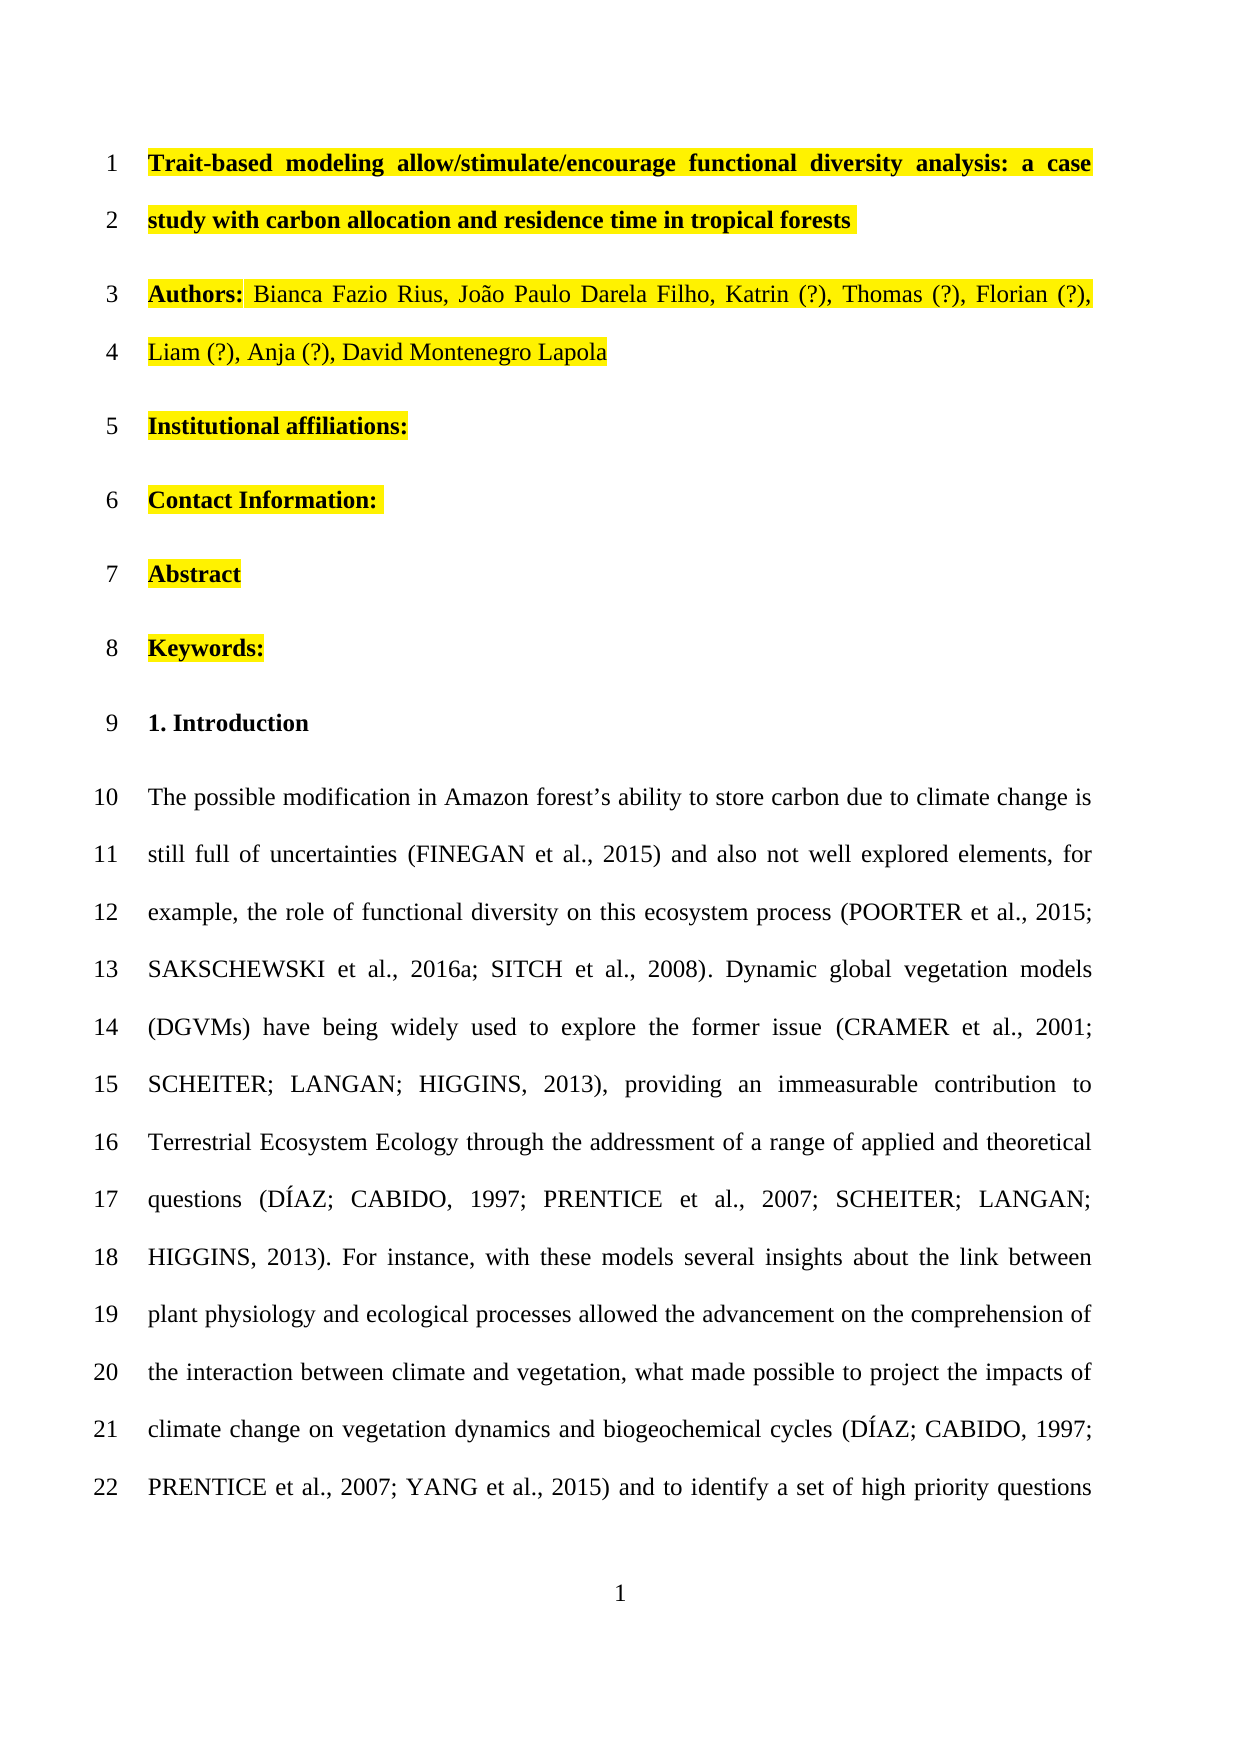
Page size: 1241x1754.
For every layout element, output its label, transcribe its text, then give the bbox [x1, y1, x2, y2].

text 1. Introduction [148, 708, 1093, 736]
text The possible modification in Amazon forest’s ability to store carbon due to climate change is still full of uncertainties (FINEGAN et al., 2015)⁠ and also not well explored elements, for example, the role of functional diversity on this ecosystem process (POORTER et al., 2015; SAKSCHEWSKI et al., 2016a; SITCH et al., 2008). Dynamic global vegetation models (DGVMs) have being widely used to explore the former issue (CRAMER et al., 2001; SCHEITER; LANGAN; HIGGINS, 2013), providing an immeasurable contribution to Terrestrial Ecosystem Ecology through the addressment of a range of applied and theoretical questions (DÍAZ; CABIDO, 1997; PRENTICE et al., 2007; SCHEITER; LANGAN; HIGGINS, 2013)⁠. For instance, with these models several insights about the link between plant physiology and ecological processes allowed the advancement on the comprehension of the interaction between climate and vegetation, what made possible to project the impacts of climate change on vegetation dynamics and biogeochemical cycles (DÍAZ; CABIDO, 1997; PRENTICE et al., 2007; YANG et al., 2015)⁠ and to identify a set of high priority questions [148, 782, 1093, 1501]
text Trait-based modeling allow/stimulate/encourage functional diversity analysis: a case study with carbon allocation and residence time in tropical forests [148, 148, 1093, 234]
text Authors: Bianca Fazio Rius, João Paulo Darela Filho, Katrin (?), Thomas (?), Florian (?), Liam (?), Anja (?), David Montenegro Lapola [148, 279, 1093, 366]
text Keywords: [148, 633, 1093, 662]
text Abstract [148, 559, 1093, 588]
text Contact Information: [148, 485, 1093, 514]
text Institutional affiliations: [148, 411, 1093, 440]
